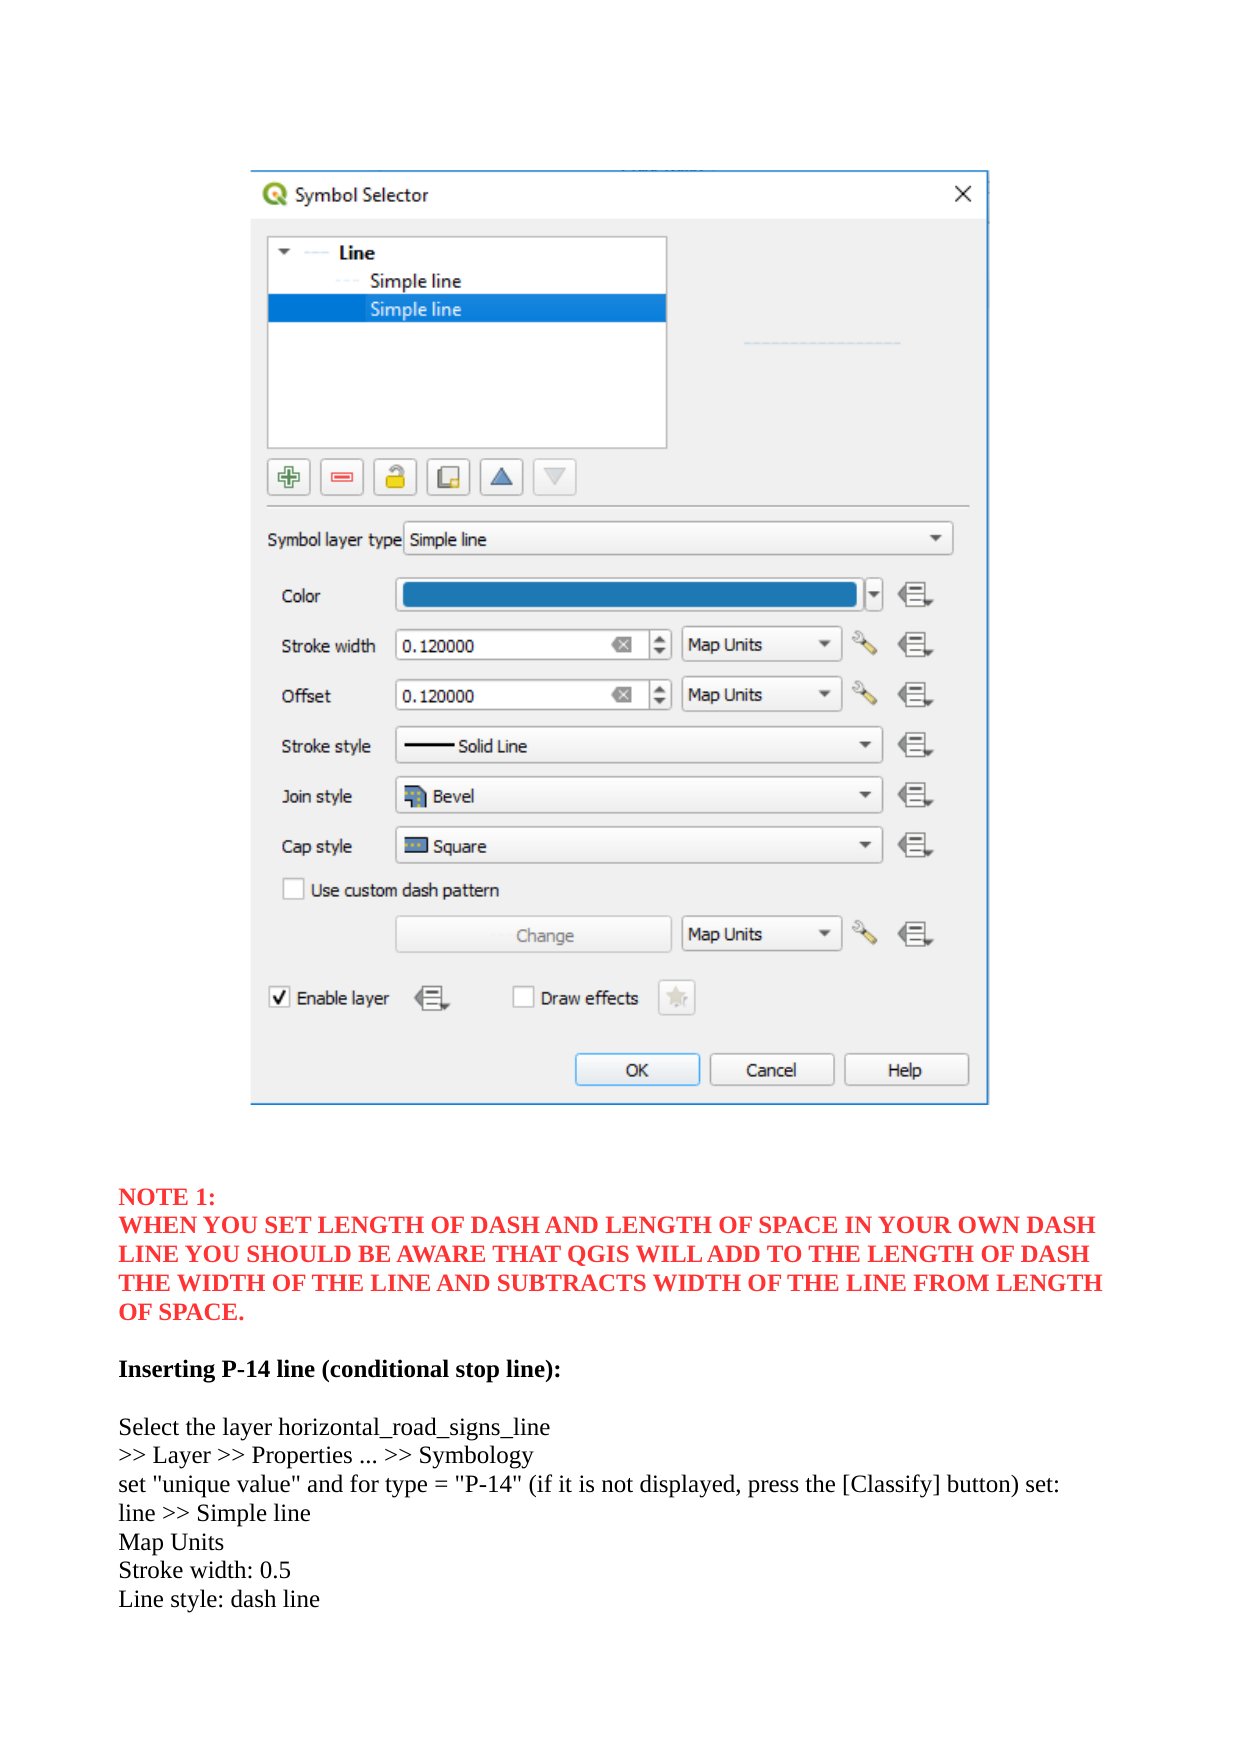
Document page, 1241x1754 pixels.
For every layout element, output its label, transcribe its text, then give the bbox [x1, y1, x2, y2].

text Select the layer horizontal_road_signs_line >> Layer >> Properties ... >> Symbology set "unique value" and for type = "P-14" (if it is not displayed, press the [Classify] button) set: line >> Simple line Map Units Stroke width: 0.5 Line style: dash line [118, 1412, 1122, 1613]
picture [250, 170, 990, 1105]
text Inserting P-14 line (conditional stop line): [118, 1354, 1122, 1383]
text NOTE 1: WHEN YOU SET LENGTH OF DASH AND LENGTH OF SPACE IN YOUR OWN DASH LINE YOU SHOULD BE AWARE THAT QGIS WILL ADD TO THE LENGTH OF DASH THE WIDTH OF THE LINE AND SUBTRACTS WIDTH OF THE LINE FROM LENGTH OF SPACE. [118, 1182, 1122, 1326]
